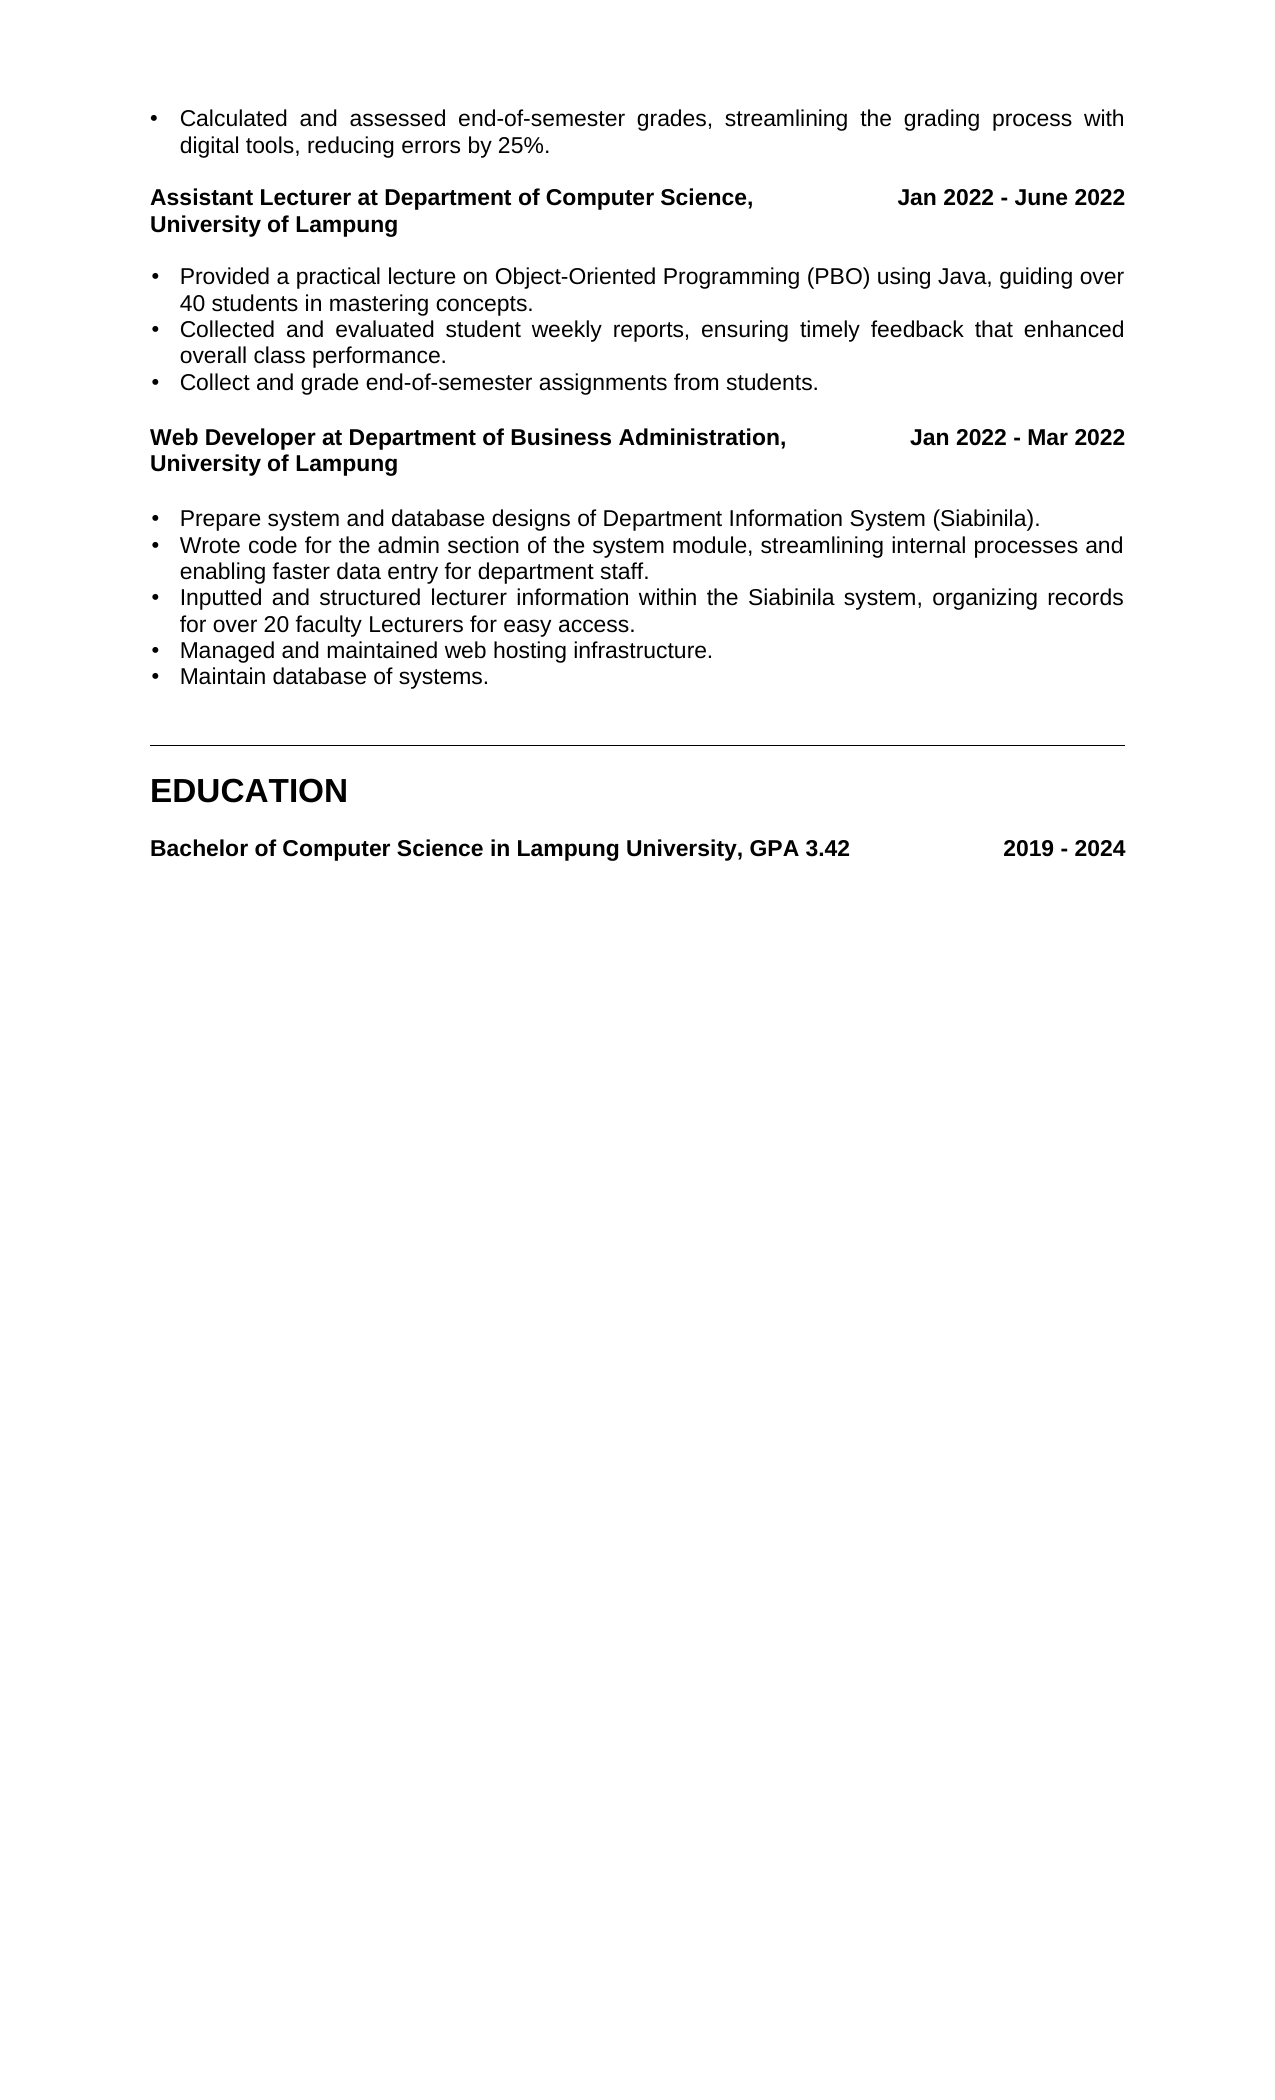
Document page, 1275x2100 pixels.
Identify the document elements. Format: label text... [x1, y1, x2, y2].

table_header 2019 - 2024 [889, 835, 1136, 861]
list Inputted and structured lecturer information within the Siabinila system, organizing records for over 20 faculty Lecturers for easy access. [151, 584, 1125, 637]
table_header Jan 2022 - June 2022 [844, 184, 1136, 237]
table_header Assistant Lecturer at Department of Computer Science, University of Lampung [139, 184, 844, 237]
list Collected and evaluated student weekly reports, ensuring timely feedback that enhanced overall class performance. [151, 316, 1125, 369]
list Prepare system and database designs of Department Information System (Siabinila). [151, 505, 1125, 532]
list Wrote code for the admin section of the system module, streamlining internal processes and enabling faster data entry for department staff. [151, 532, 1125, 584]
table_header Bachelor of Computer Science in Lampung University, GPA 3.42 [139, 835, 889, 861]
list Maintain database of systems. [151, 663, 1125, 690]
text EDUCATION [150, 771, 1125, 809]
list Collect and grade end-of-semester assignments from students. [151, 369, 1125, 395]
list Calculated and assessed end-of-semester grades, streamlining the grading process with digital tools, reducing errors by 25%. [150, 105, 1125, 158]
table_header Web Developer at Department of Business Administration, University of Lampung [139, 424, 844, 477]
table_header Jan 2022 - Mar 2022 [844, 424, 1136, 477]
list Provided a practical lecture on Object-Oriented Programming (PBO) using Java, guiding over 40 students in mastering concepts. [151, 263, 1125, 316]
list Managed and maintained web hosting infrastructure. [151, 637, 1125, 663]
